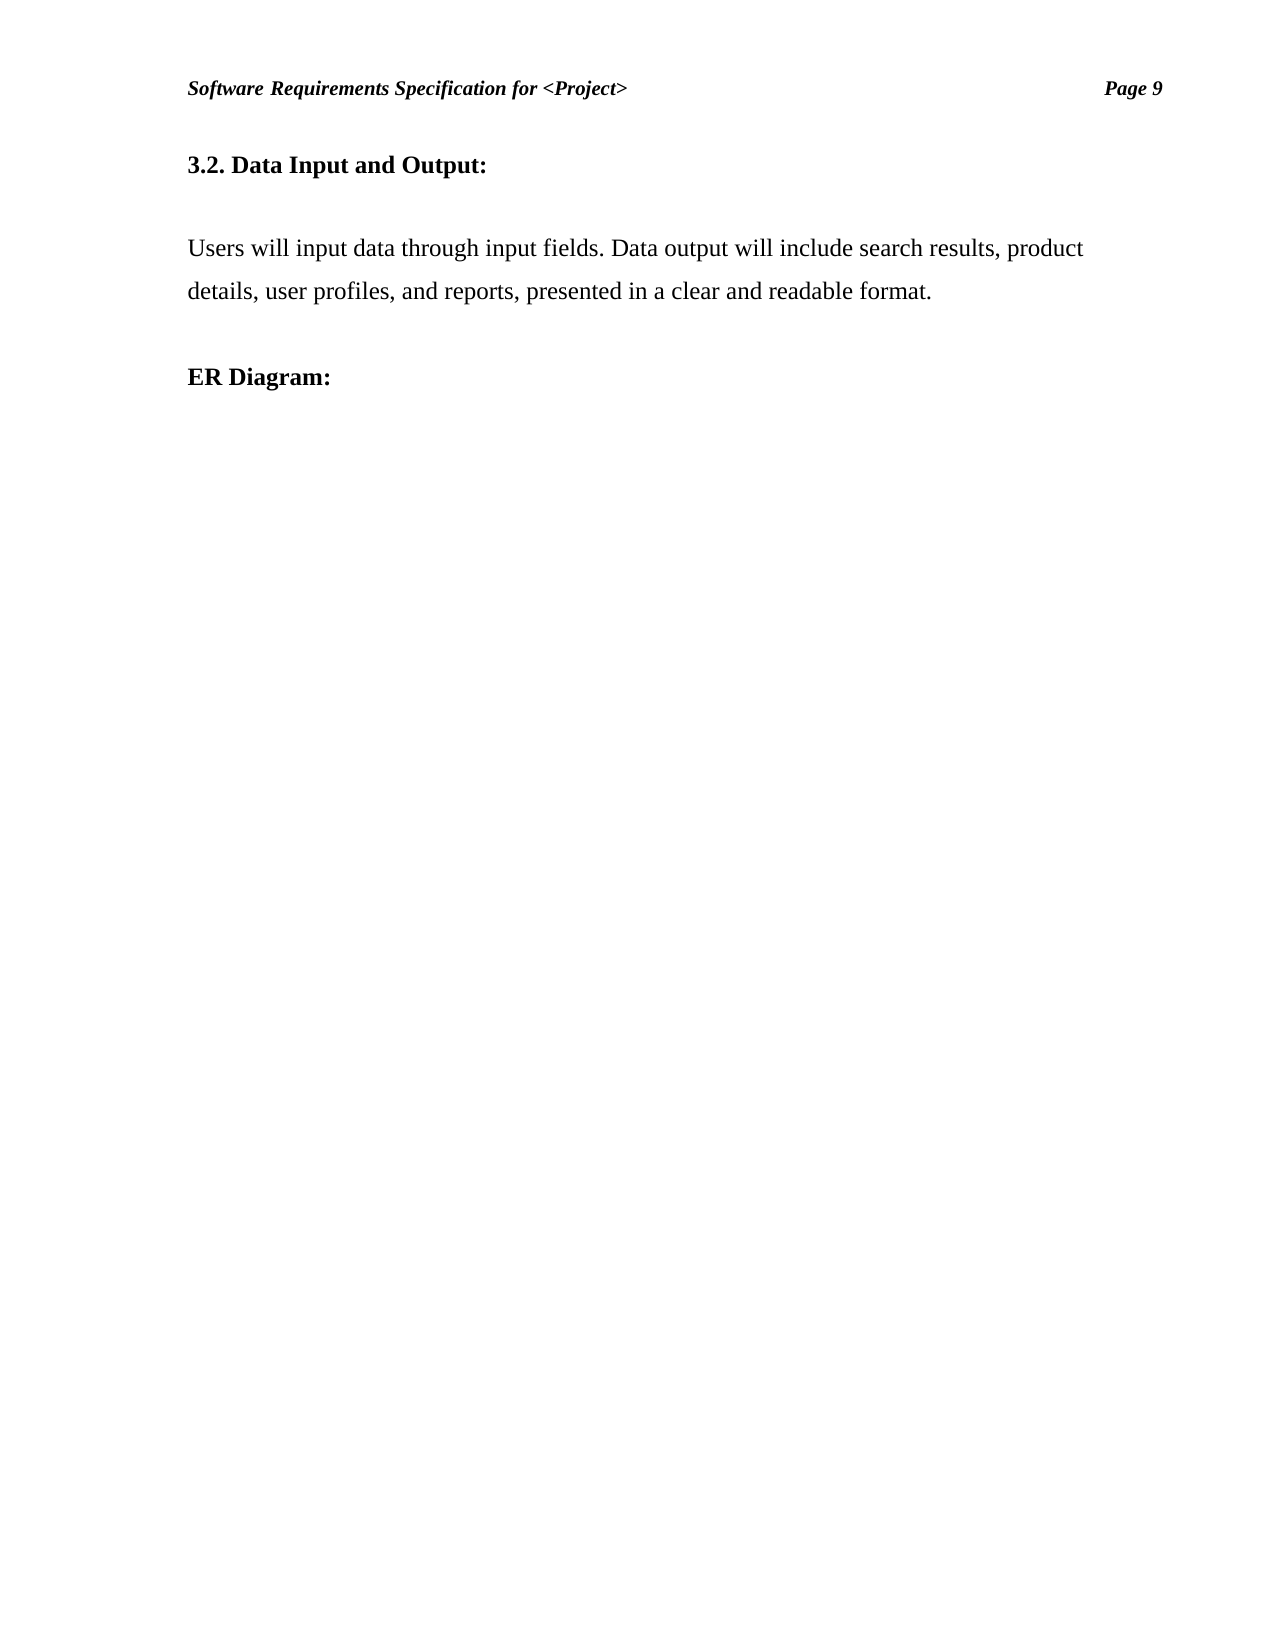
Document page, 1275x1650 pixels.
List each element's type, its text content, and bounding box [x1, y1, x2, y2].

text ER Diagram: [187, 362, 1087, 391]
text 3.2. Data Input and Output: [187, 150, 1087, 179]
text Users will input data through input fields. Data output will include search results, product details, user profiles, and reports, presented in a clear and readable format. [187, 233, 1087, 304]
